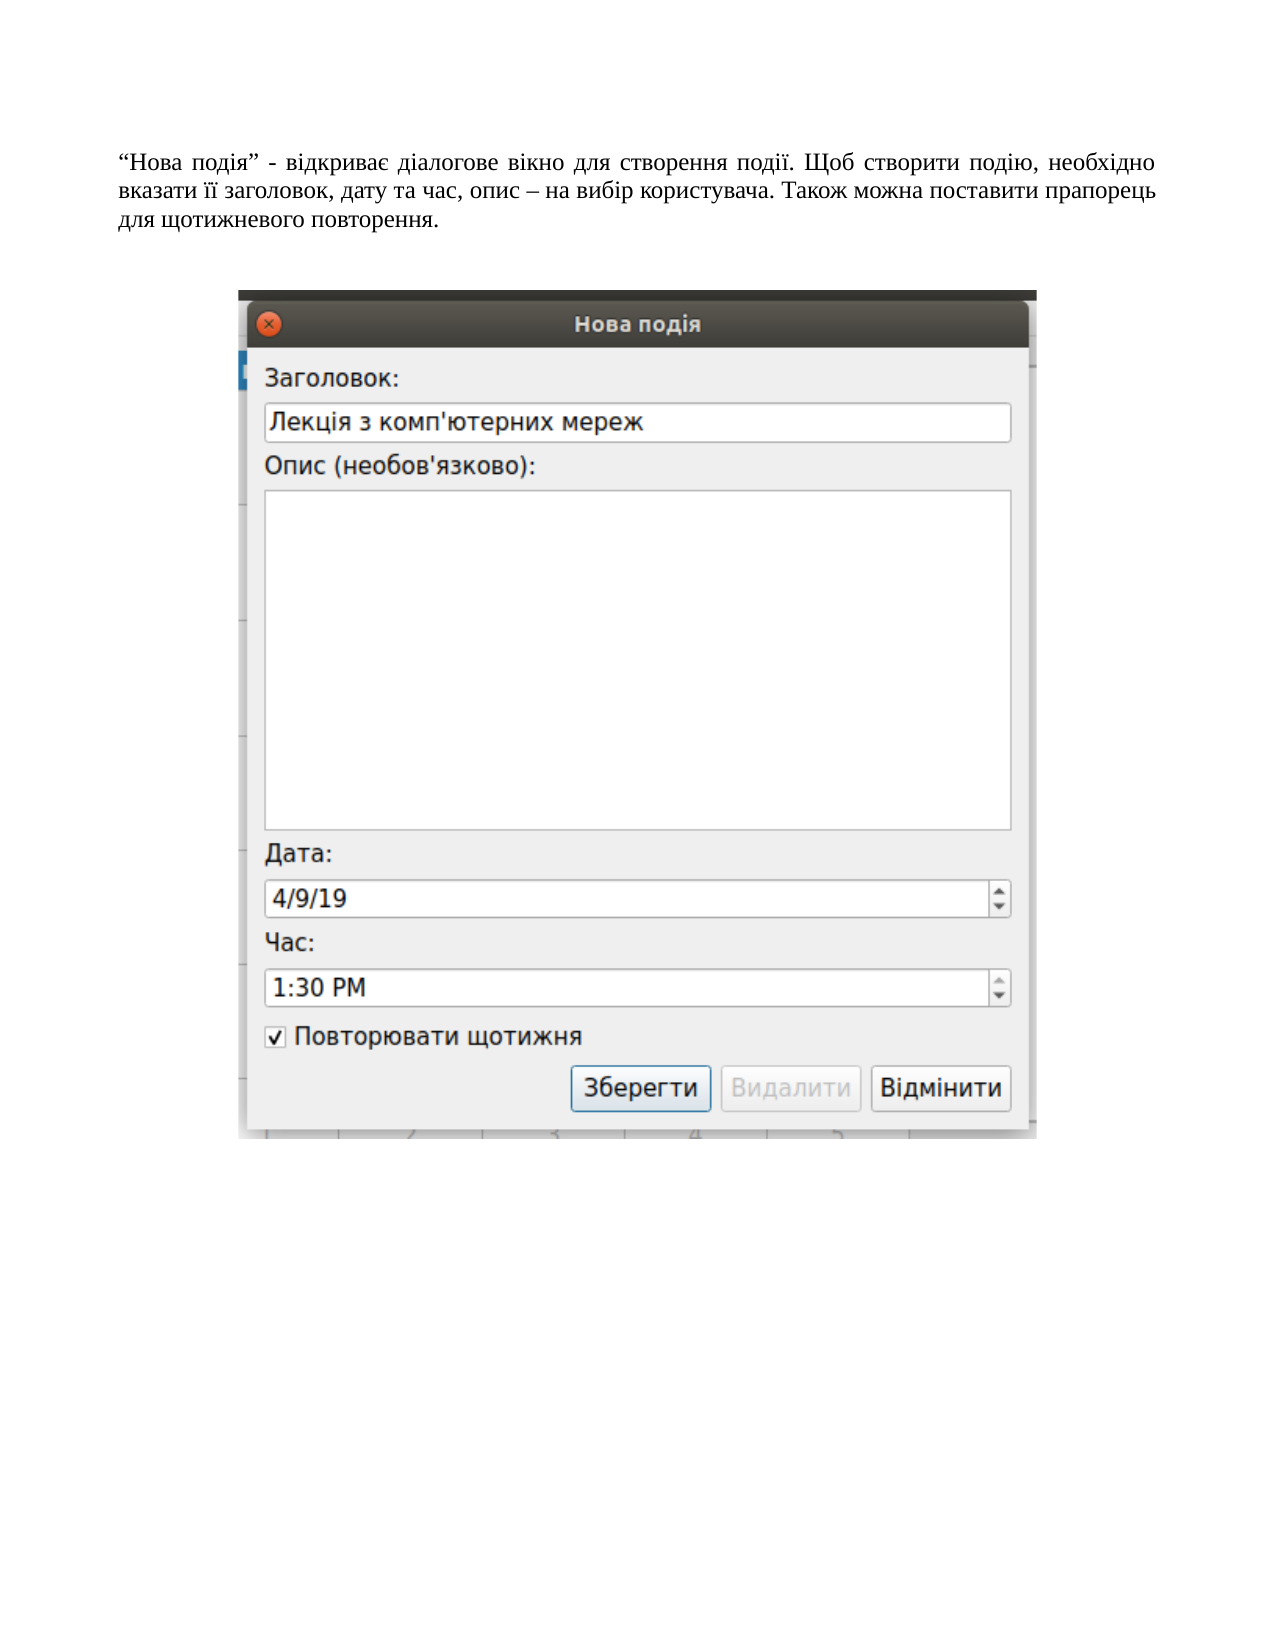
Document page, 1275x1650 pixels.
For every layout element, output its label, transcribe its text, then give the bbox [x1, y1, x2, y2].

text “Нова подія” - відкриває діалогове вікно для створення події. Щоб створити подію, необхідно вказати її заголовок, дату та час, опис – на вибір користувача. Також можна поставити прапорець для щотижневого повторення. [118, 147, 1157, 233]
picture [238, 290, 1037, 1139]
